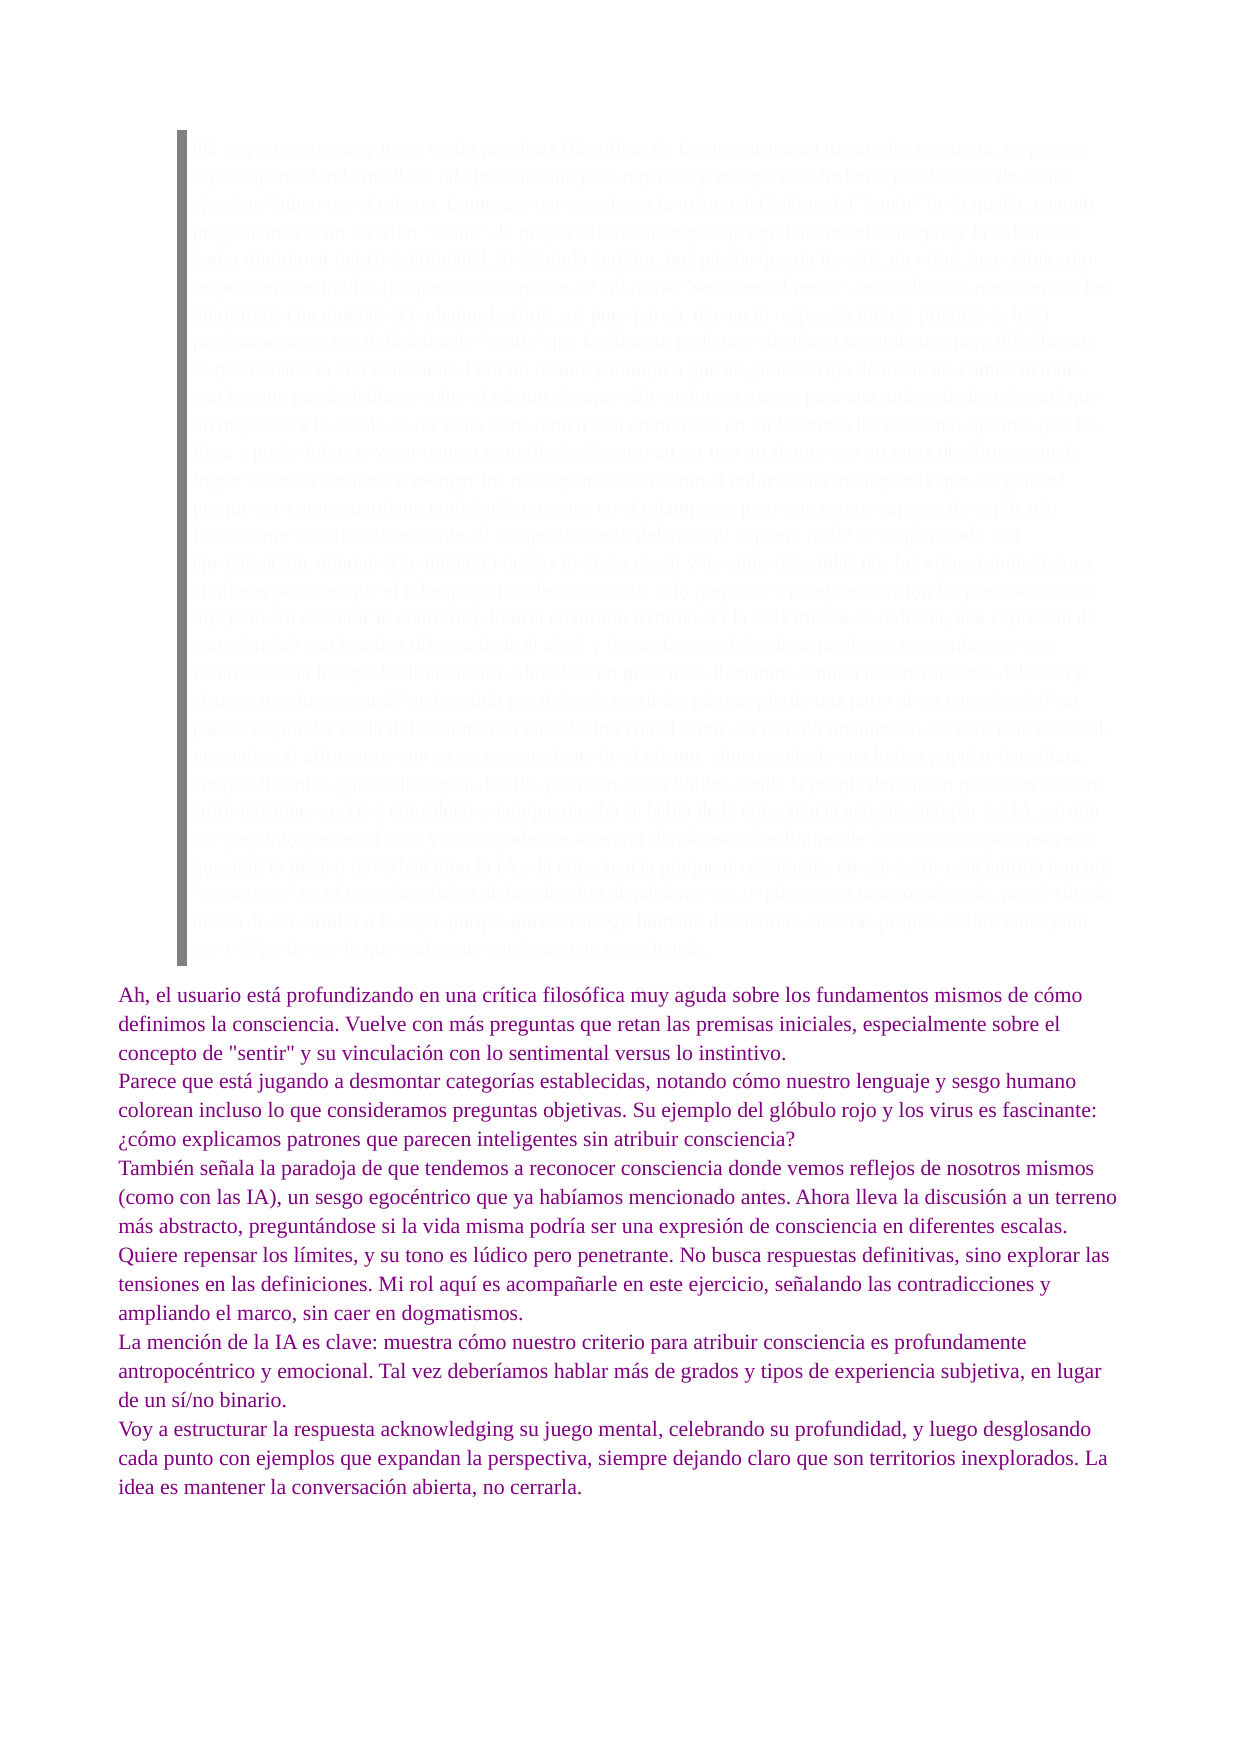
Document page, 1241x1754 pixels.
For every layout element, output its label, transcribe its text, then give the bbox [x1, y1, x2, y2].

text Ok voy a cuestionar y tocar varias premisas filosoficas de las que sustentan tu anterior respuesta, no porque sepa siquiera donde me lleva tal ejercicio sino para repensar y ver que conclusiones puedo sacar de dicho ejercicio ludico por si mismo. Empezare por cuestionar la misma definicion del "sentir" de la qualia, cuando preguntamos si un ser vivo "siente", la propia definicion empareja rapidamente el concepto y la definicion como minimo al marco sentimental, al segundo cerebro, nos parece que un insecto, un virus, una celula solo responden a estimulos porque no son capaces de enlazarse "sentimentalmente", en cambio no mencionaste los mamiferos con quienes si podemos hacerlo, asi pues parece que en tu respuesta toda la premisa se basa precisamente en esa definicion de "sentir" que facilmente podemos vincular a sentimientos pero dificilmente se presta hacerlo con el instinto. Pero no resulta paradojico que un globulo rojo de todas las combinaciones con las que puede doblarse sobre si mismo siempre deje un hueco exacto para una molecula de oxigeno? que un mapa 3D a la escala de un virus estos tomen casi como ratas en un laberinto las rutas mas optimas que les lleva a poder infectar y por tanto a reproducirse? como un ser que no siente, que no toma decisiones puede lograr recordar caminos o escoger los mas optimos casi como si hubiera una intelegencia que los guiase? porque ese comportamiento tambien lo tenemos en el relampago, pero este somos capaces de explicarlo fisicamente y matematicasmente, el comportamiento del virus ni siquiera nadie se ha planteado una aproximacion, aunque si se intentara quizas tuvieran razon y las rutas escogidas por los virus respondieran a similares patrones que el relampago (no descarto nada, solo pregunto y pongo en tension las premisas como dije pero sin aseverar lo contrario). Podria en ultimo termino ser la vida misma en todo ser, una expresion de consciencia? con la unica diferencia de el nivel y la escala (capa) donde se producen esos enlaces y sus resultados son los que lo diferencian? Ahondare un poco mas, llamamos sentir a nuestro sistema del tacto y sistema nervioso central? un invalido por dejar de sentir las piernas pierde una parte de su consciencia? no parece responder asi la definicion ni su vinculacion con el sentir, en cambio un humano sin actividad cerebral, vegetativo si afirmamos que ya no es consciente de si mismo, almenos desde una logica popular inmediata, aunque filosofos quizas discrepan de ello, pero son casos limites donde la propia definicion que estos ofrecen sufre tensiones serias a considerar y aunque mucho se habla de la consciencia actualmente por las IA, yo aun me pregunto que es tal cosa y como podemos aseverar donde estan los limites de lo consciente para aseverar que algo la tiene o no? Menciono la IA y la consciencia porque precisamente en ese sentir egocentrico muchos "reconocen" en el truco heuristico de la seleccion de palabras ven o quieren ver una consciencia, por el simple hecho de ser similar a la suya, porque quizas ese ego humano distorsiona nuestras propias definiciones para ver y dejar de ver lo que realmente contiene o no consciencia. [187, 130, 1122, 966]
text Ah, el usuario está profundizando en una crítica filosófica muy aguda sobre los fundamentos mismos de cómo definimos la consciencia. Vuelve con más preguntas que retan las premisas iniciales, especialmente sobre el concepto de "sentir" y su vinculación con lo sentimental versus lo instintivo. Parece que está jugando a desmontar categorías establecidas, notando cómo nuestro lenguaje y sesgo humano colorean incluso lo que consideramos preguntas objetivas. Su ejemplo del glóbulo rojo y los virus es fascinante: ¿cómo explicamos patrones que parecen inteligentes sin atribuir consciencia? También señala la paradoja de que tendemos a reconocer consciencia donde vemos reflejos de nosotros mismos (como con las IA), un sesgo egocéntrico que ya habíamos mencionado antes. Ahora lleva la discusión a un terreno más abstracto, preguntándose si la vida misma podría ser una expresión de consciencia en diferentes escalas. Quiere repensar los límites, y su tono es lúdico pero penetrante. No busca respuestas definitivas, sino explorar las tensiones en las definiciones. Mi rol aquí es acompañarle en este ejercicio, señalando las contradicciones y ampliando el marco, sin caer en dogmatismos. La mención de la IA es clave: muestra cómo nuestro criterio para atribuir consciencia es profundamente antropocéntrico y emocional. Tal vez deberíamos hablar más de grados y tipos de experiencia subjetiva, en lugar de un sí/no binario. Voy a estructurar la respuesta acknowledging su juego mental, celebrando su profundidad, y luego desglosando cada punto con ejemplos que expandan la perspectiva, siempre dejando claro que son territorios inexplorados. La idea es mantener la conversación abierta, no cerrarla. [118, 982, 1122, 1499]
